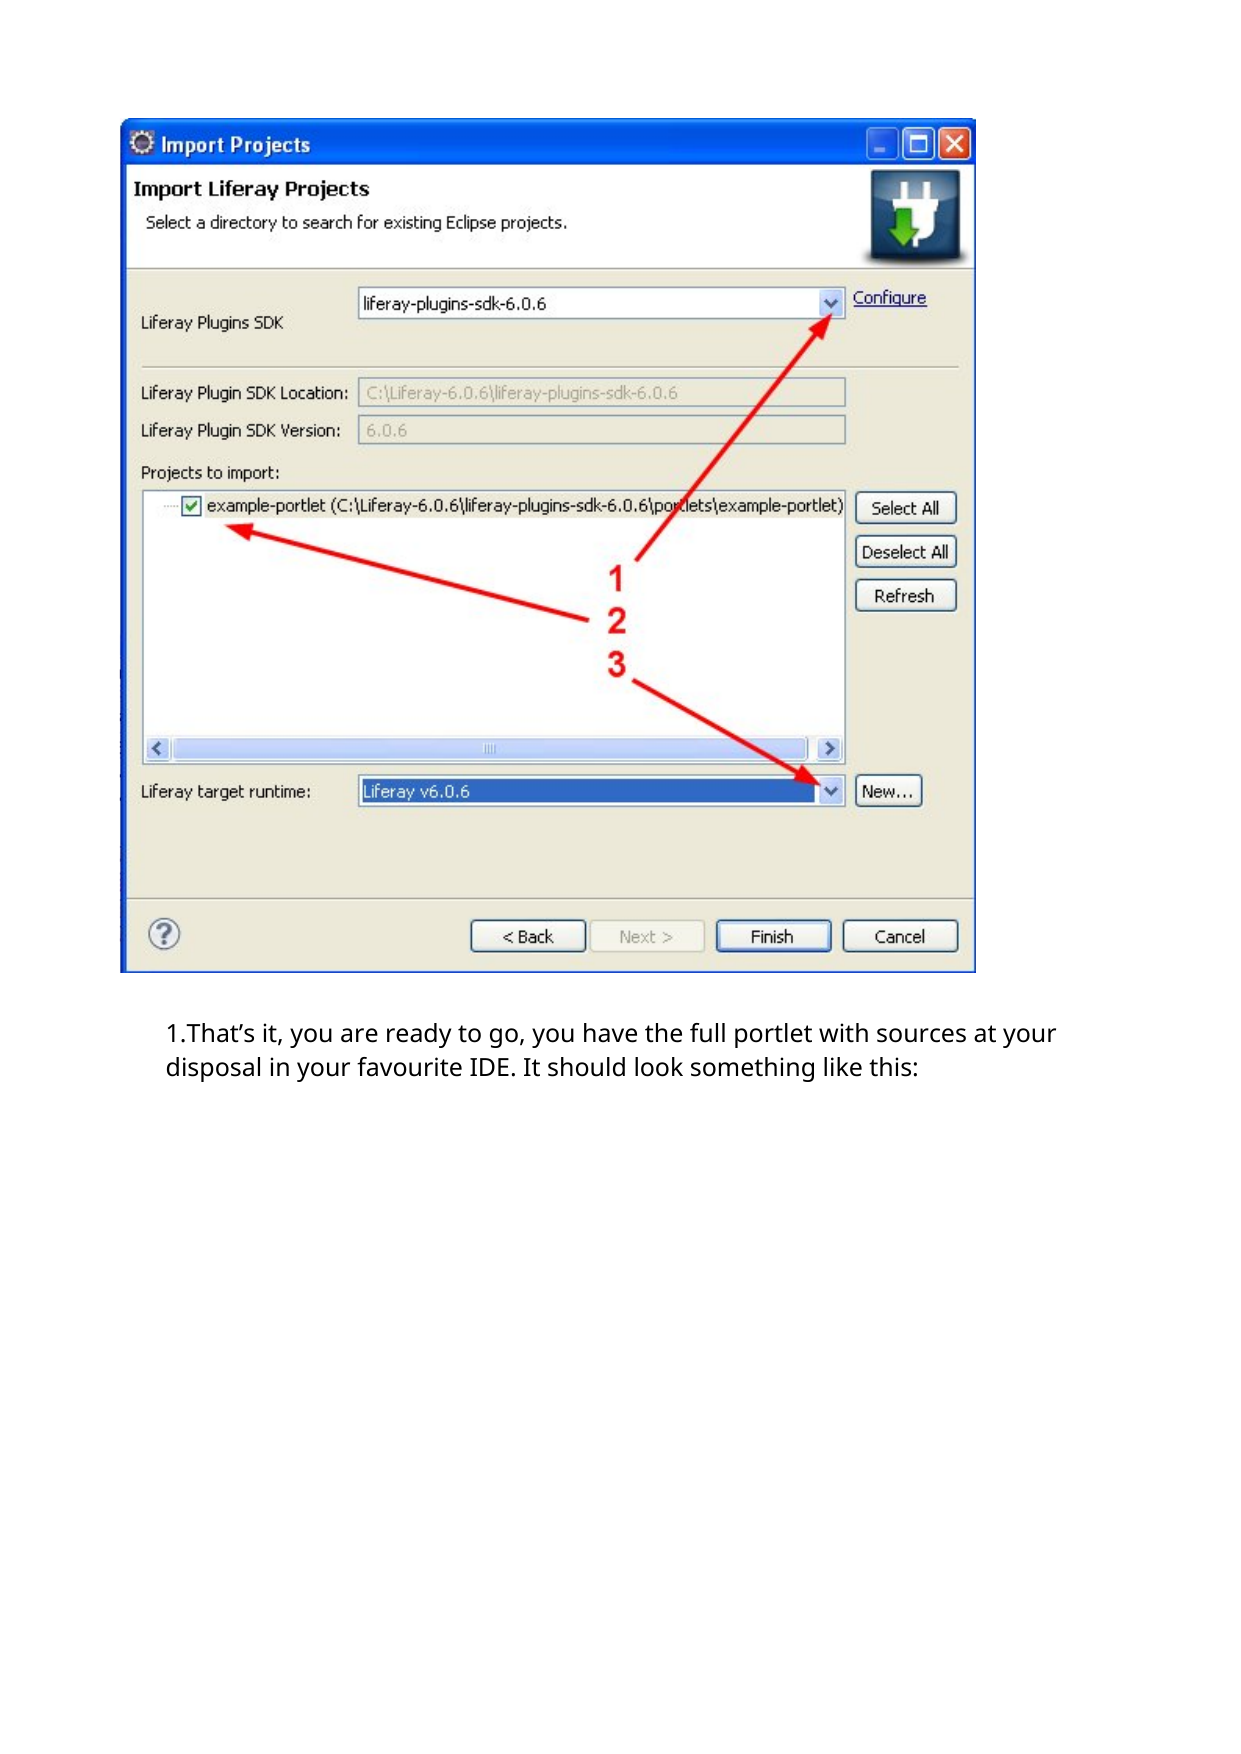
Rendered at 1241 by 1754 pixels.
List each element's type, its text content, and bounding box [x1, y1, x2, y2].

list That’s it, you are ready to go, you have the full portlet with sources at your disposal in your favourite IDE. It should look something like this: [118, 1016, 1122, 1084]
